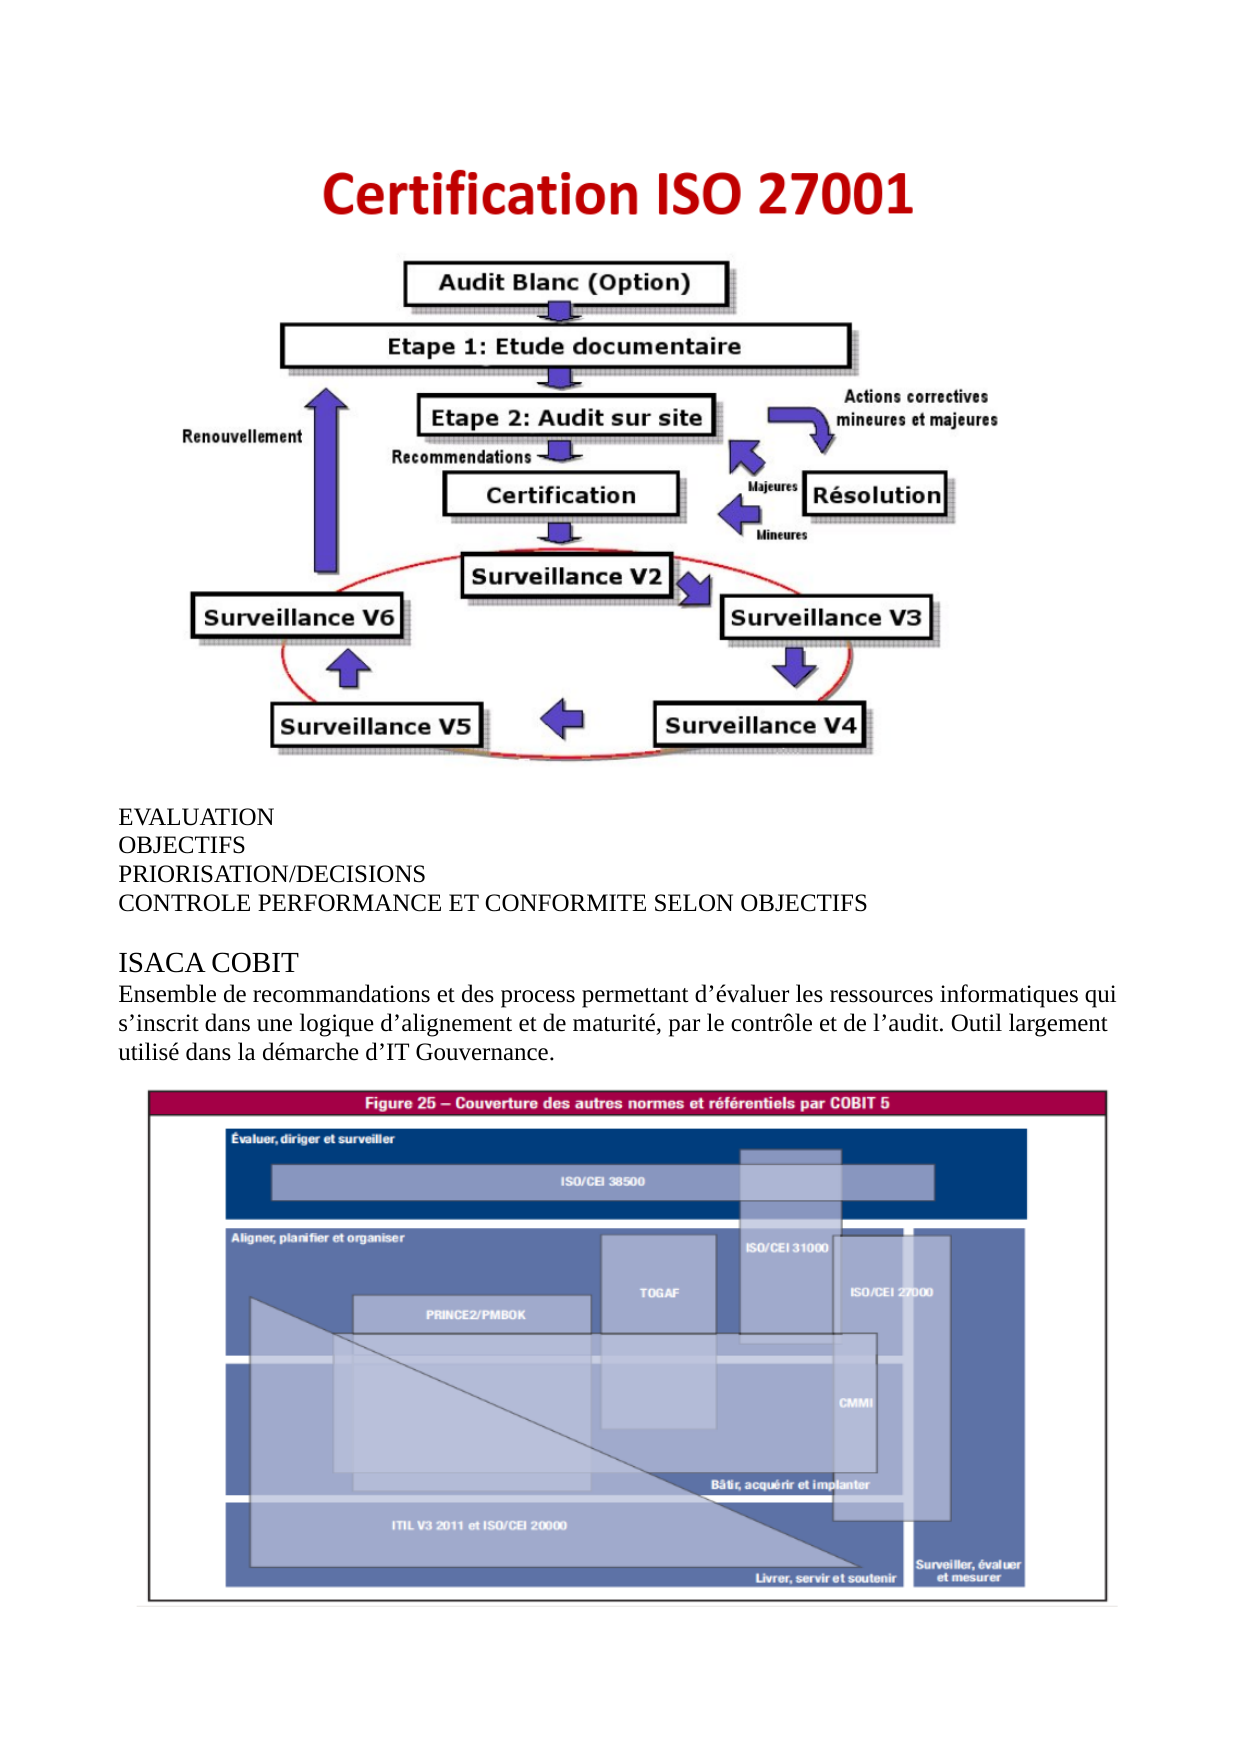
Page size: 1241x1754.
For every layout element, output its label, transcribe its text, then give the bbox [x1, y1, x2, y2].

text OBJECTIFS [118, 831, 1122, 859]
text EVALUATION [118, 802, 1122, 831]
picture [155, 160, 1014, 773]
text Ensemble de recommandations et des process permettant d’évaluer les ressources informatiques qui s’inscrit dans une logique d’alignement et de maturité, par le contrôle et de l’audit. Outil largement utilisé dans la démarche d’IT Gouvernance. [118, 979, 1122, 1065]
text PRIORISATION/DECISIONS [118, 859, 1122, 888]
text ISACA COBIT [118, 946, 1122, 979]
text CONTROLE PERFORMANCE ET CONFORMITE SELON OBJECTIFS [118, 888, 1122, 917]
picture [136, 1079, 1118, 1607]
